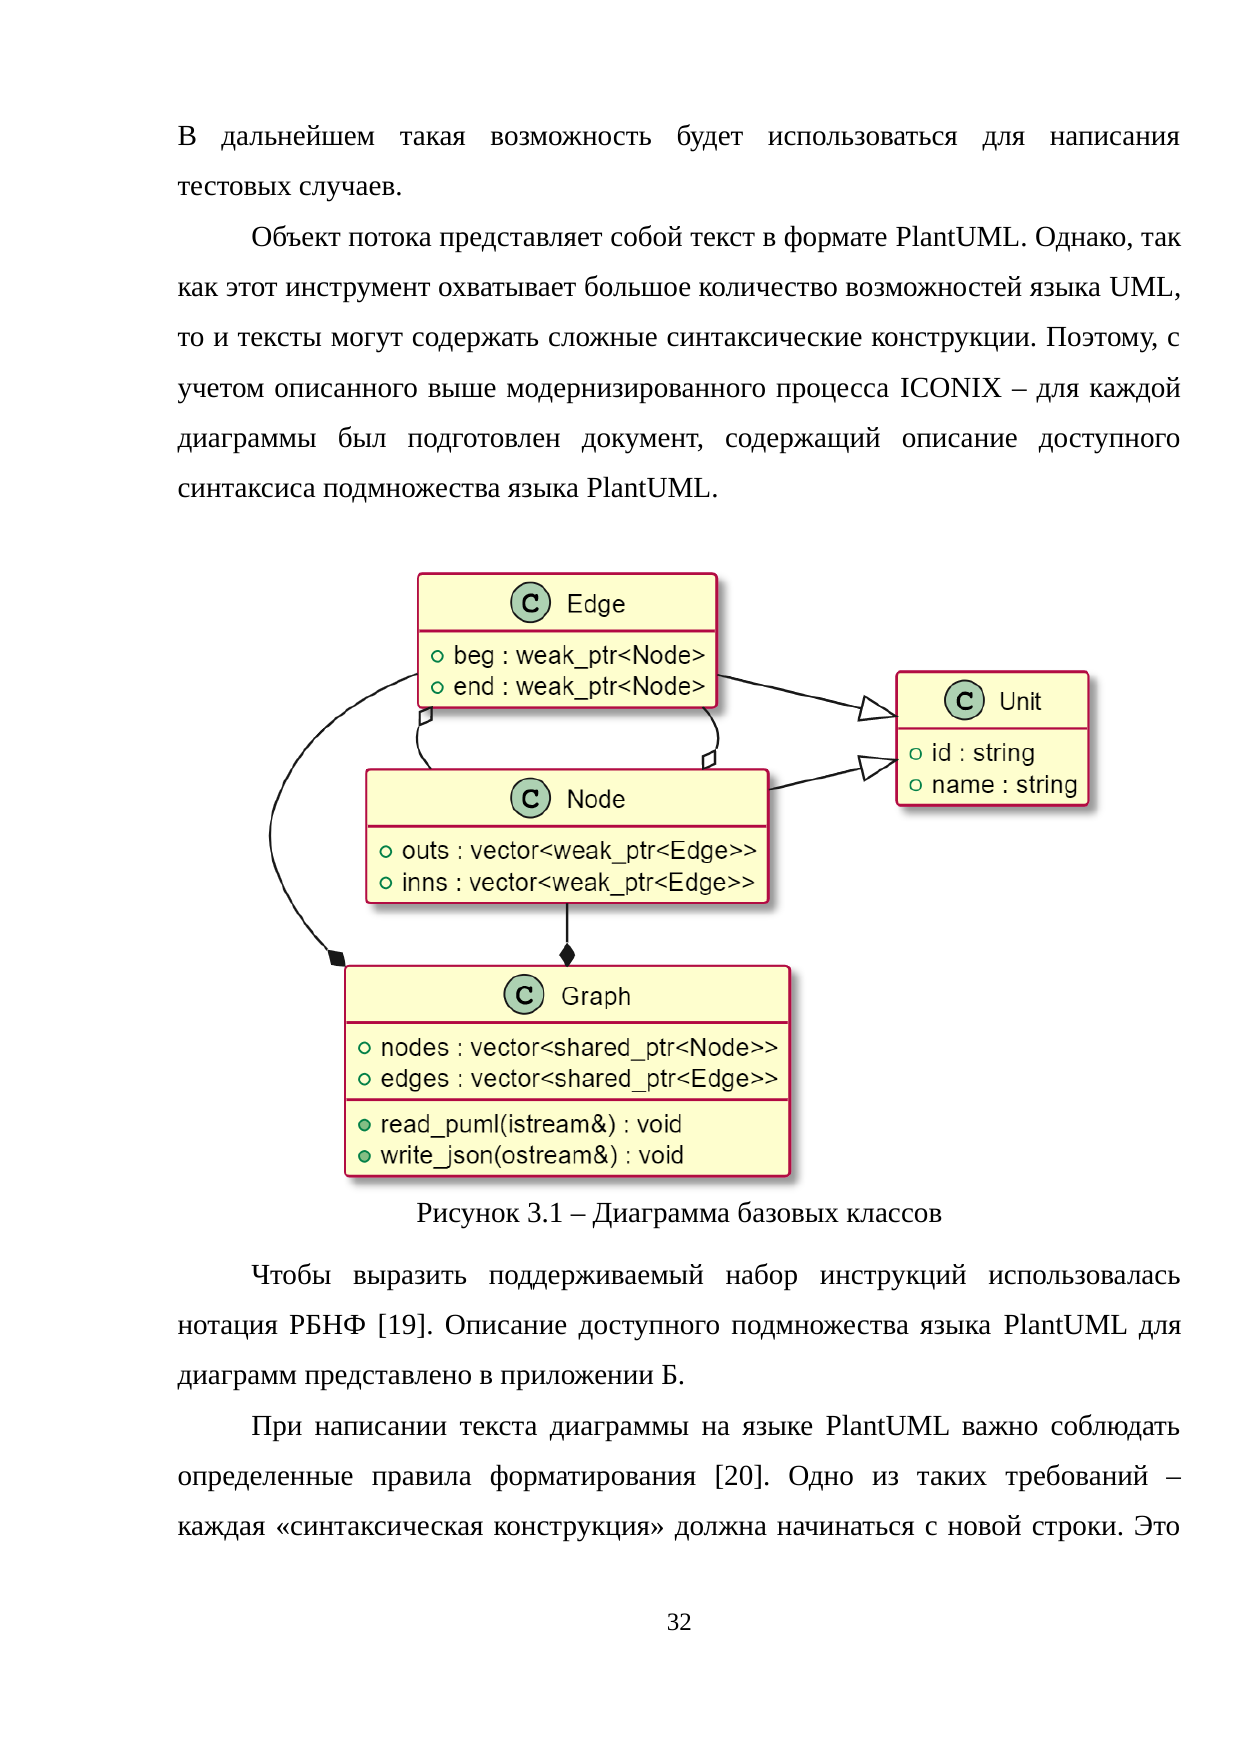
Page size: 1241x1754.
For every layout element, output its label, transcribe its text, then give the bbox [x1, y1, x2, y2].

text Чтобы выразить поддерживаемый набор инструкций использовалась нотация РБНФ [19]. Описание доступного подмножества языка PlantUML для диаграмм представлено в приложении Б. [177, 1257, 1181, 1391]
text В дальнейшем такая возможность будет использоваться для написания тестовых случаев. [177, 118, 1181, 202]
picture [251, 561, 1108, 1195]
text Объект потока представляет собой текст в формате PlantUML. Однако, так как этот инструмент охватывает большое количество возможностей языка UML, то и тексты могут содержать сложные синтаксические конструкции. Поэтому, с учетом описанного выше модернизированного процесса ICONIX – для каждой диаграммы был подготовлен документ, содержащий описание доступного синтаксиса подмножества языка PlantUML. [177, 219, 1181, 504]
text Рисунок 3.1 – Диаграмма базовых классов [177, 599, 1181, 1228]
text При написании текста диаграммы на языке PlantUML важно соблюдать определенные правила форматирования [20]. Одно из таких требований – каждая «синтаксическая конструкция» должна начинаться с новой строки. Это [177, 1408, 1181, 1542]
